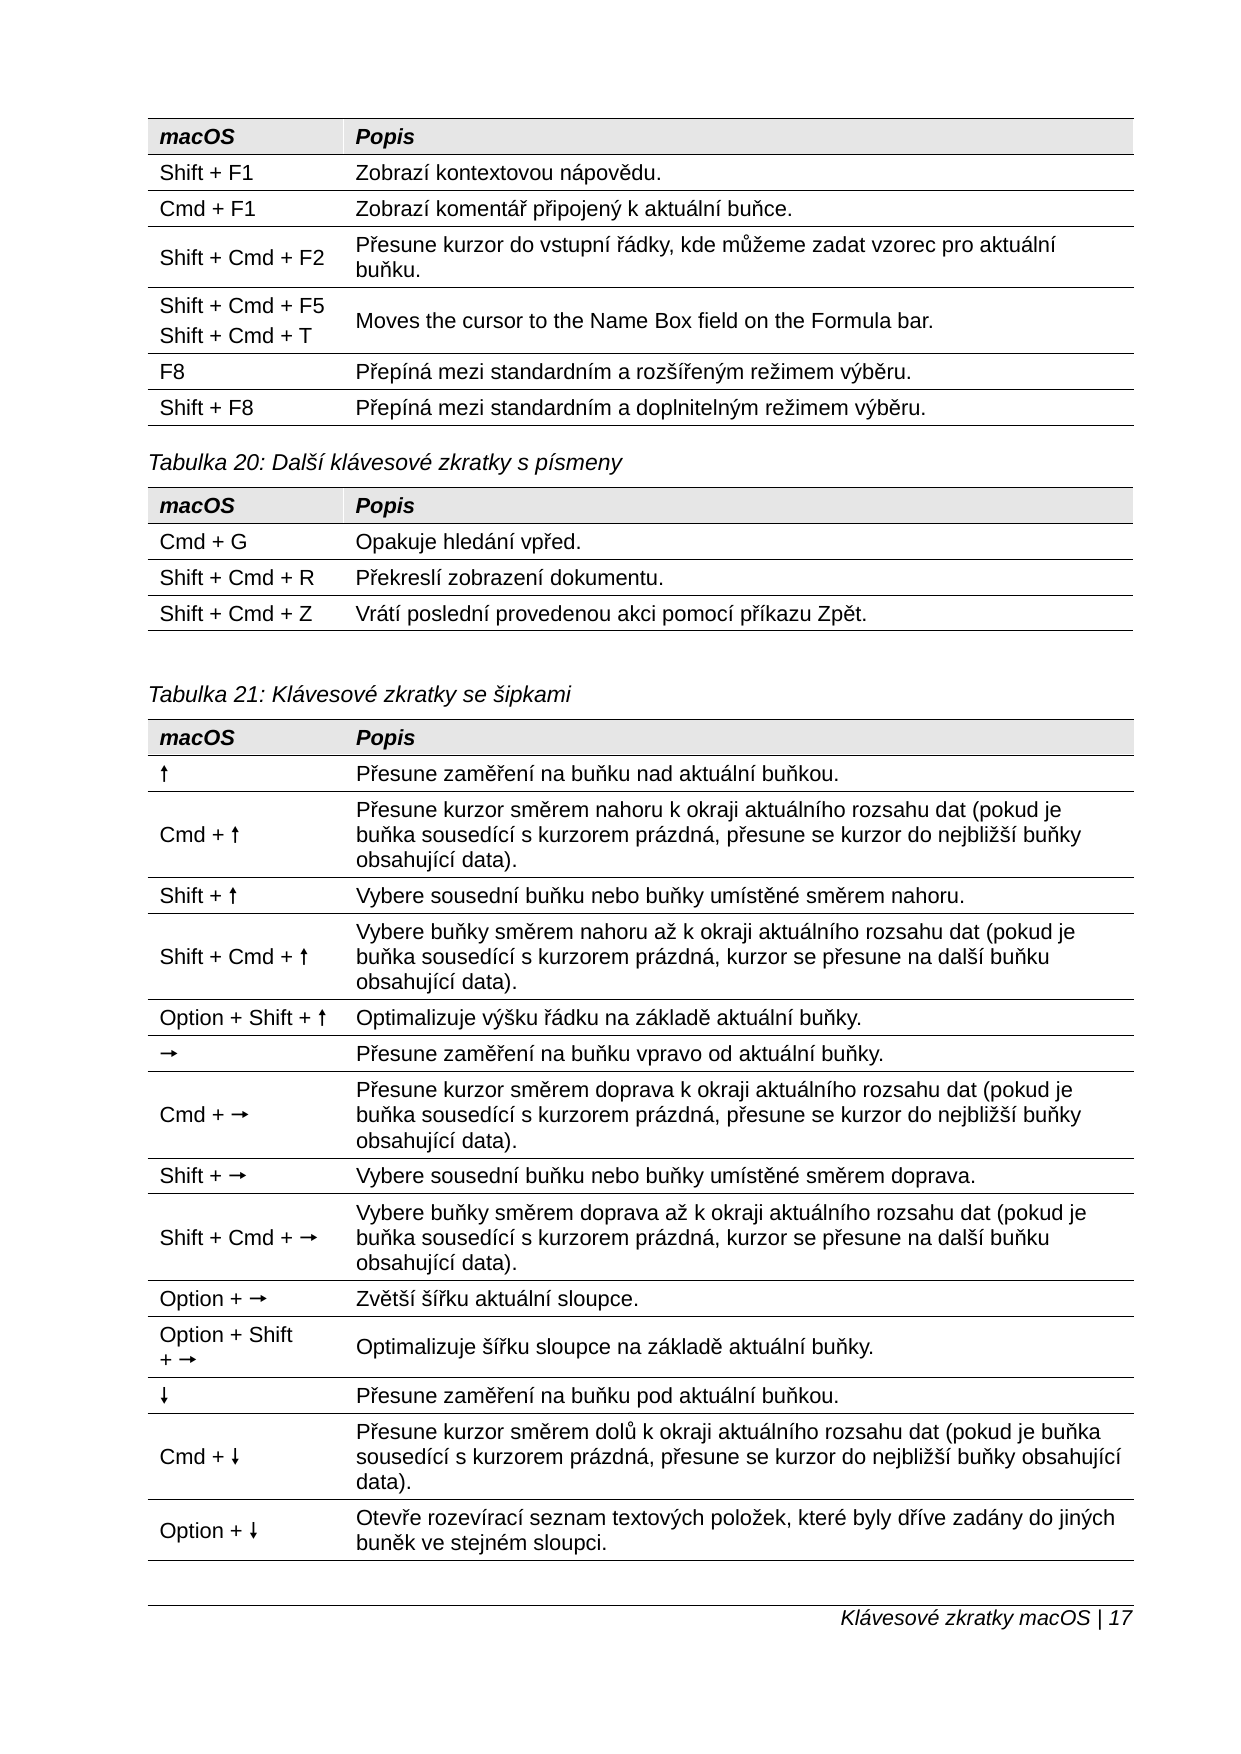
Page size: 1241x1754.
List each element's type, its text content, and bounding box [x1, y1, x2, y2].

table_header macOS [148, 488, 343, 523]
table_cell Přesune zaměření na buňku vpravo od aktuální buňky. [344, 1036, 1134, 1071]
table_cell Vybere buňky směrem doprava až k okraji aktuálního rozsahu dat (pokud je buňka sousedící s kurzorem prázdná, kurzor se přesune na další buňku obsahující data). [344, 1194, 1134, 1280]
table_cell Opakuje hledání vpřed. [344, 524, 1133, 558]
table_cell Cmd + 🠕 [148, 792, 344, 877]
table_cell F8 [148, 354, 343, 389]
table_cell 🠖 [148, 1036, 344, 1071]
table_cell Zobrazí komentář připojený k aktuální buňce. [344, 191, 1133, 226]
table_cell Shift + F8 [148, 390, 343, 425]
table_cell Vrátí poslední provedenou akci pomocí příkazu Zpět. [344, 596, 1133, 630]
table_cell Zobrazí kontextovou nápovědu. [344, 155, 1133, 190]
table_cell 🠗 [148, 1378, 344, 1413]
text Tabulka 21: Klávesové zkratky se šipkami [148, 681, 1134, 707]
table_cell Zvětší šířku aktuální sloupce. [344, 1281, 1134, 1316]
table_header Popis [344, 488, 1133, 523]
table_cell Optimalizuje šířku sloupce na základě aktuální buňky. [344, 1317, 1134, 1377]
table_header Popis [344, 119, 1133, 154]
text Tabulka 20: Další klávesové zkratky s písmeny [148, 448, 1134, 475]
table_cell Přepíná mezi standardním a rozšířeným režimem výběru. [344, 354, 1133, 389]
table_cell Shift + 🠕 [148, 878, 344, 913]
table_cell Moves the cursor to the Name Box field on the Formula bar. [344, 288, 1133, 353]
table_cell Shift + Cmd + 🠕 [148, 914, 344, 999]
table_cell Shift + Cmd + F2 [148, 227, 343, 287]
table_header macOS [148, 720, 344, 754]
table_cell Option + 🠗 [148, 1500, 344, 1560]
table_cell Shift + Cmd + F5 Shift + Cmd + T [148, 288, 343, 353]
table_cell Přesune kurzor směrem dolů k okraji aktuálního rozsahu dat (pokud je buňka sousedící s kurzorem prázdná, přesune se kurzor do nejbližší buňky obsahující data). [344, 1414, 1134, 1499]
table_cell Přesune zaměření na buňku pod aktuální buňkou. [344, 1378, 1134, 1413]
table_cell Vybere buňky směrem nahoru až k okraji aktuálního rozsahu dat (pokud je buňka sousedící s kurzorem prázdná, kurzor se přesune na další buňku obsahující data). [344, 914, 1134, 999]
table_cell Cmd + F1 [148, 191, 343, 226]
table_cell Optimalizuje výšku řádku na základě aktuální buňky. [344, 1000, 1134, 1035]
table_cell 🠕 [148, 756, 344, 791]
table_cell Přesune kurzor směrem nahoru k okraji aktuálního rozsahu dat (pokud je buňka sousedící s kurzorem prázdná, přesune se kurzor do nejbližší buňky obsahující data). [344, 792, 1134, 877]
table_cell Cmd + 🠖 [148, 1072, 344, 1157]
table_cell Shift + 🠖 [148, 1159, 344, 1193]
table_header macOS [148, 119, 343, 154]
table_cell Shift + Cmd + Z [148, 596, 343, 630]
table_cell Vybere sousední buňku nebo buňky umístěné směrem nahoru. [344, 878, 1134, 913]
table_cell Shift + F1 [148, 155, 343, 190]
table_cell Cmd + G [148, 524, 343, 558]
table_cell Shift + Cmd + R [148, 560, 343, 594]
table_cell Shift + Cmd + 🠖 [148, 1194, 344, 1280]
table_cell Vybere sousední buňku nebo buňky umístěné směrem doprava. [344, 1159, 1134, 1193]
table_cell Option + Shift + 🠕 [148, 1000, 344, 1035]
table_cell Option + Shift + 🠖 [148, 1317, 344, 1377]
table_cell Překreslí zobrazení dokumentu. [344, 560, 1133, 594]
table_cell Přesune zaměření na buňku nad aktuální buňkou. [344, 756, 1134, 791]
table_cell Přesune kurzor směrem doprava k okraji aktuálního rozsahu dat (pokud je buňka sousedící s kurzorem prázdná, přesune se kurzor do nejbližší buňky obsahující data). [344, 1072, 1134, 1157]
table_header Popis [344, 720, 1134, 754]
table_cell Přesune kurzor do vstupní řádky, kde můžeme zadat vzorec pro aktuální buňku. [344, 227, 1133, 287]
table_cell Otevře rozevírací seznam textových položek, které byly dříve zadány do jiných buněk ve stejném sloupci. [344, 1500, 1134, 1560]
table_cell Cmd + 🠗 [148, 1414, 344, 1499]
table_cell Option + 🠖 [148, 1281, 344, 1316]
table_cell Přepíná mezi standardním a doplnitelným režimem výběru. [344, 390, 1133, 425]
